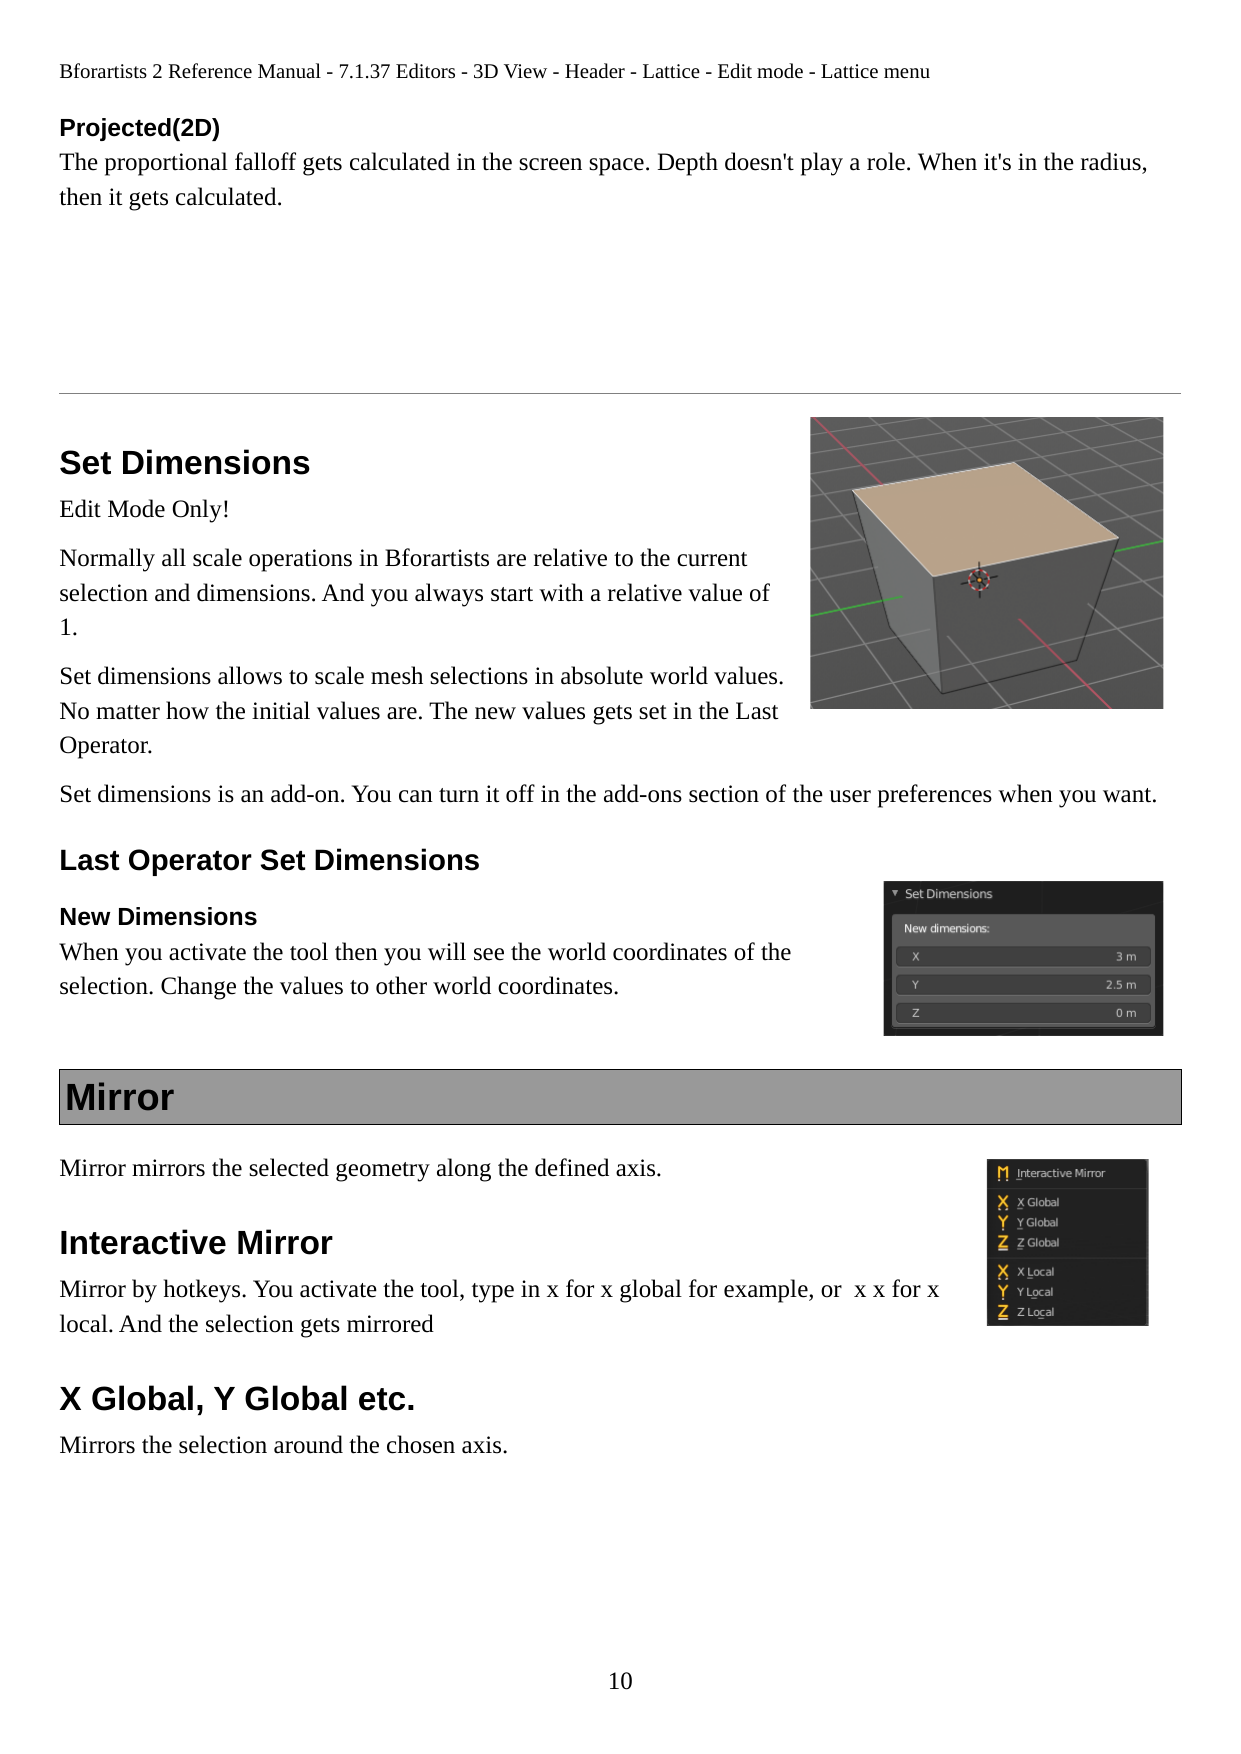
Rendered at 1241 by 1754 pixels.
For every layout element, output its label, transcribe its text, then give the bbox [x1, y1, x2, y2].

subtitle Last Operator Set Dimensions [59, 843, 1181, 877]
picture [986, 1159, 1149, 1326]
text The proportional falloff gets calculated in the screen space. Depth doesn't play a role. When it's in the radius, then it gets calculated. [59, 147, 1181, 211]
text Mirror by hotkeys. You activate the tool, type in x for x global for example, or x x for x local. And the selection gets mirrored [59, 1274, 1181, 1337]
picture [883, 881, 1164, 1036]
text [1164, 494, 1181, 523]
text Normally all scale operations in Bforartists are relative to the current selection and dimensions. And you always start with a relative value of 1. [59, 543, 810, 641]
subtitle [1149, 1223, 1181, 1262]
text Mirrors the selection around the chosen axis. [59, 1430, 1181, 1458]
text Edit Mode Only! [59, 494, 810, 523]
subtitle Projected(2D) [59, 113, 1181, 141]
text Set dimensions allows to scale mesh selections in absolute world values. No matter how the initial values are. The new values gets set in the Last Operator. [59, 661, 1181, 759]
subtitle [1164, 902, 1181, 930]
table_header Mirror [60, 1070, 1181, 1124]
picture [810, 417, 1164, 709]
subtitle Interactive Mirror [59, 1223, 986, 1262]
subtitle [1164, 443, 1181, 482]
subtitle New Dimensions [59, 902, 883, 930]
subtitle Set Dimensions [59, 443, 810, 482]
text Set dimensions is an add-on. You can turn it off in the add-ons section of the user preferences when you want. [59, 779, 1181, 808]
text Mirror mirrors the selected geometry along the defined axis. [59, 1153, 1181, 1182]
text When you activate the tool then you will see the world coordinates of the selection. Change the values to other world coordinates. [59, 937, 883, 1000]
subtitle X Global, Y Global etc. [59, 1379, 1181, 1417]
